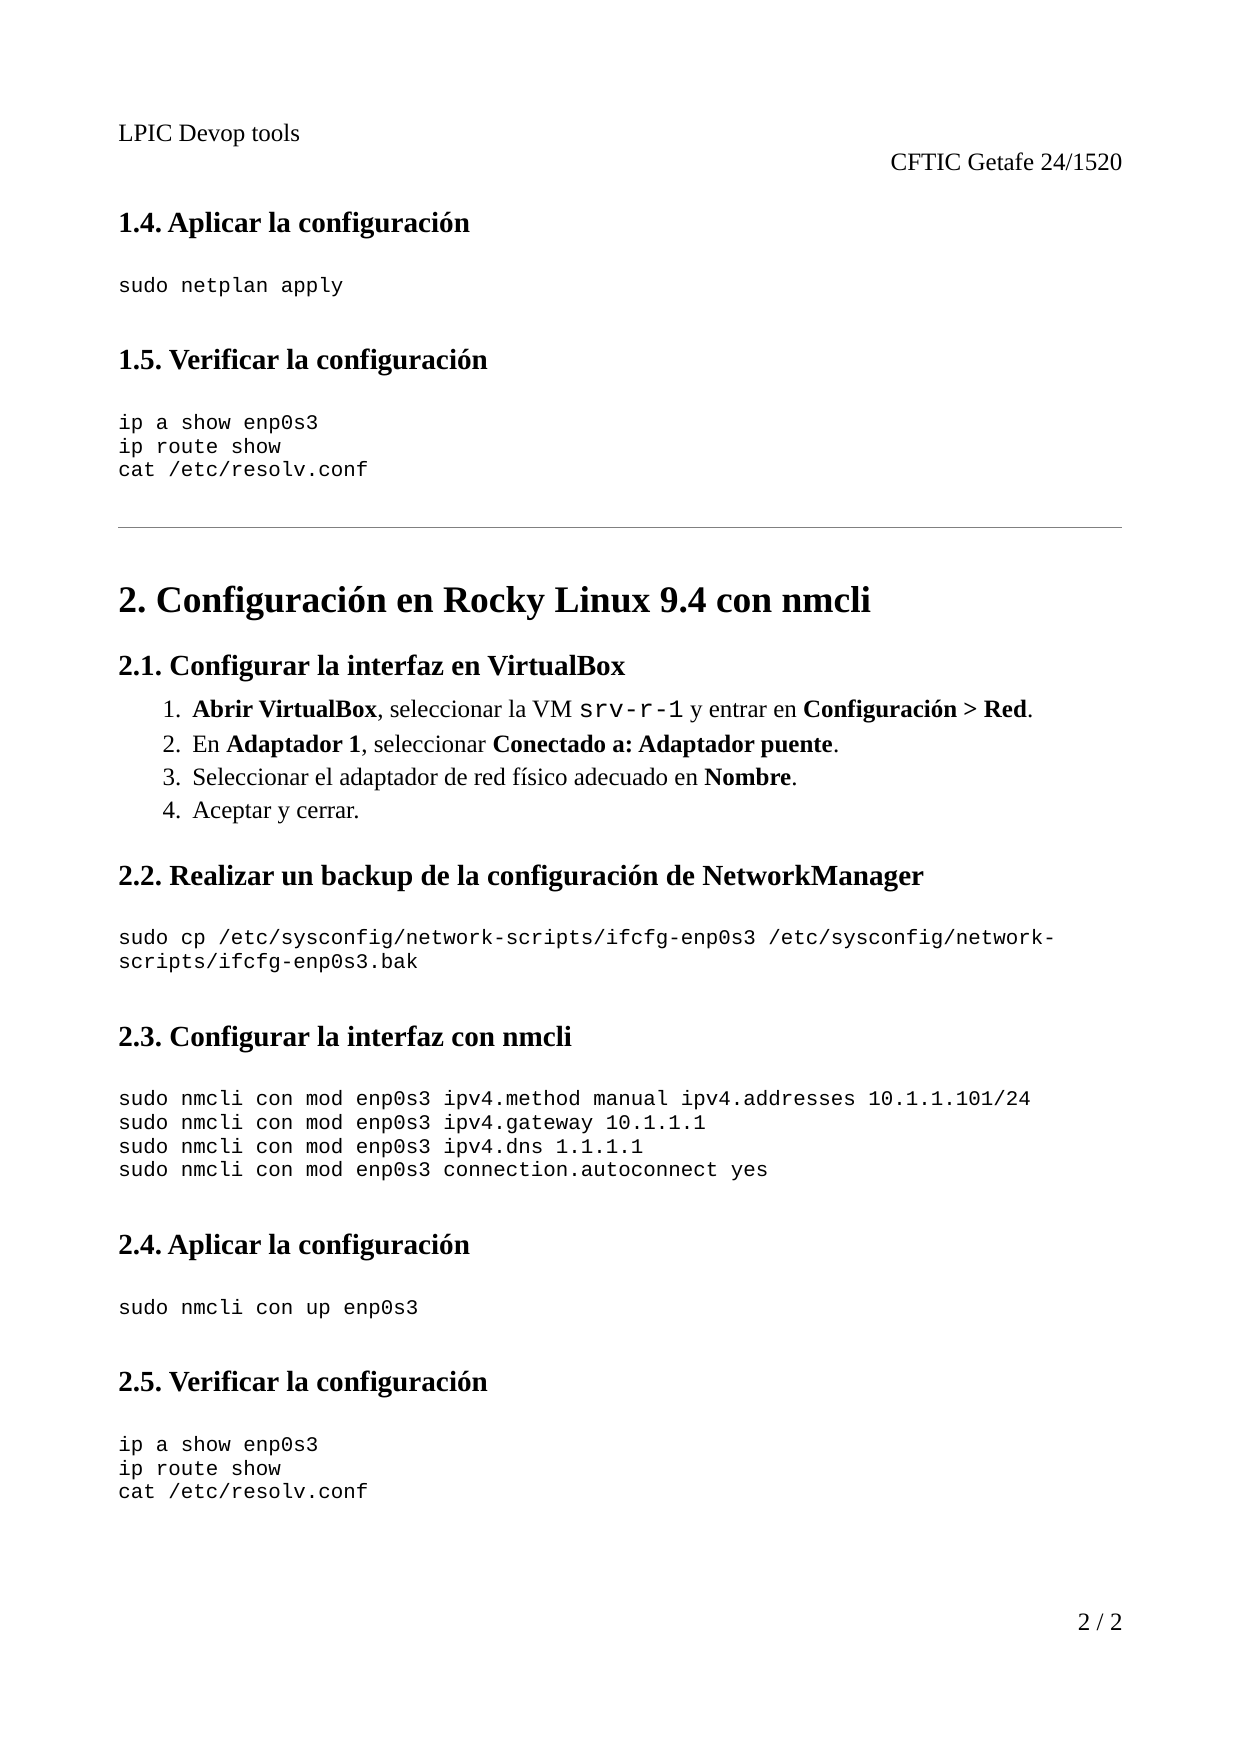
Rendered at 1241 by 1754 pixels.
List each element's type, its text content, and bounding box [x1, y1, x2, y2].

text sudo nmcli con mod enp0s3 ipv4.gateway 10.1.1.1 [118, 1112, 1122, 1136]
text sudo nmcli con mod enp0s3 ipv4.dns 1.1.1.1 [118, 1136, 1122, 1159]
subtitle 2.3. Configurar la interfaz con nmcli [118, 1019, 1122, 1052]
subtitle 1.5. Verificar la configuración [118, 342, 1122, 376]
list En Adaptador 1, seleccionar Conectado a: Adaptador puente. [162, 729, 1122, 758]
text cat /etc/resolv.conf [118, 459, 1122, 483]
text ip route show [118, 436, 1122, 459]
list Abrir VirtualBox, seleccionar la VM srv-r-1 y entrar en Configuración > Red. [162, 694, 1122, 725]
subtitle 2.5. Verificar la configuración [118, 1364, 1122, 1398]
list Aceptar y cerrar. [162, 795, 1122, 824]
text sudo nmcli con mod enp0s3 connection.autoconnect yes [118, 1159, 1122, 1183]
list Seleccionar el adaptador de red físico adecuado en Nombre. [162, 762, 1122, 791]
subtitle 1.4. Aplicar la configuración [118, 205, 1122, 239]
text sudo nmcli con up enp0s3 [118, 1297, 1122, 1320]
text sudo cp /etc/sysconfig/network-scripts/ifcfg-enp0s3 /etc/sysconfig/network-scripts/ifcfg-enp0s3.bak [118, 927, 1122, 974]
subtitle 2.1. Configurar la interfaz en VirtualBox [118, 648, 1122, 681]
text ip a show enp0s3 [118, 1434, 1122, 1458]
subtitle 2. Configuración en Rocky Linux 9.4 con nmcli [118, 578, 1122, 621]
subtitle 2.2. Realizar un backup de la configuración de NetworkManager [118, 858, 1122, 891]
subtitle 2.4. Aplicar la configuración [118, 1227, 1122, 1261]
text ip a show enp0s3 [118, 412, 1122, 436]
text sudo netplan apply [118, 275, 1122, 298]
text ip route show [118, 1458, 1122, 1481]
text sudo nmcli con mod enp0s3 ipv4.method manual ipv4.addresses 10.1.1.101/24 [118, 1088, 1122, 1112]
text cat /etc/resolv.conf [118, 1481, 1122, 1505]
